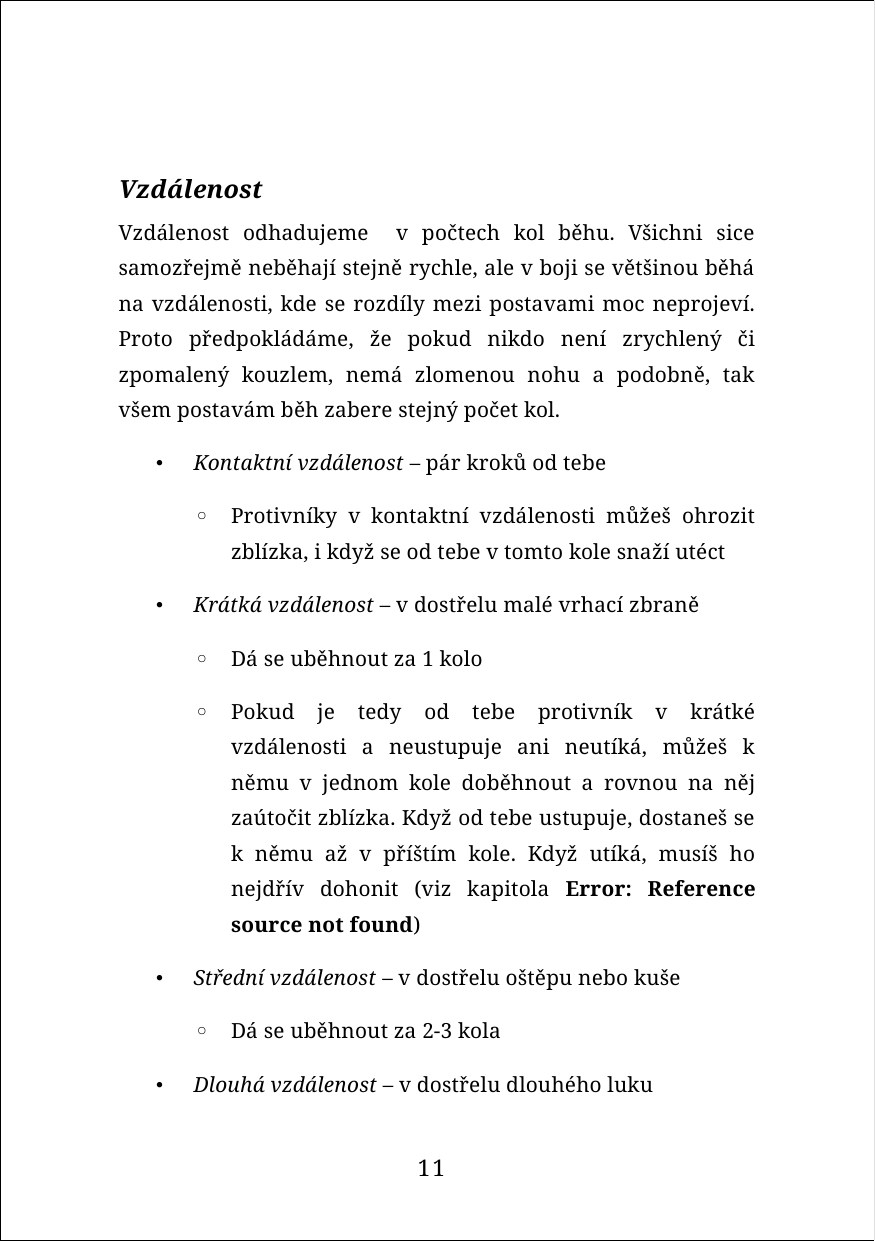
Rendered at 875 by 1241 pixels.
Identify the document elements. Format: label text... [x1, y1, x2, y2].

list Dá se uběhnout za 2-3 kola [193, 1016, 756, 1045]
list Střední vzdálenost – v dostřelu oštěpu nebo kuše [156, 963, 756, 992]
list Pokud je tedy od tebe protivník v krátké vzdálenosti a neustupuje ani neutíká, můžeš k němu v jednom kole doběhnout a rovnou na něj zaútočit zblízka. Když od tebe ustupuje, dostaneš se k němu až v příštím kole. Když utíká, musíš ho nejdřív dohonit (viz kapitola Error: Reference source not found) [193, 697, 756, 938]
list Kontaktní vzdálenost – pár kroků od tebe [156, 448, 756, 477]
list Dá se uběhnout za 1 kolo [193, 644, 756, 672]
list Krátká vzdálenost – v dostřelu malé vrhací zbraně [156, 590, 756, 619]
list Dlouhá vzdálenost – v dostřelu dlouhého luku [156, 1070, 756, 1098]
subtitle Vzdálenost [118, 172, 756, 206]
text Vzdálenost odhadujeme v počtech kol běhu. Všichni sice samozřejmě neběhají stejně rychle, ale v boji se většinou běhá na vzdálenosti, kde se rozdíly mezi postavami moc neprojeví. Proto předpokládáme, že pokud nikdo není zrychlený či zpomalený kouzlem, nemá zlomenou nohu a podobně, tak všem postavám běh zabere stejný počet kol. [118, 218, 756, 424]
list Protivníky v kontaktní vzdálenosti můžeš ohrozit zblízka, i když se od tebe v tomto kole snaží utéct [193, 502, 756, 566]
